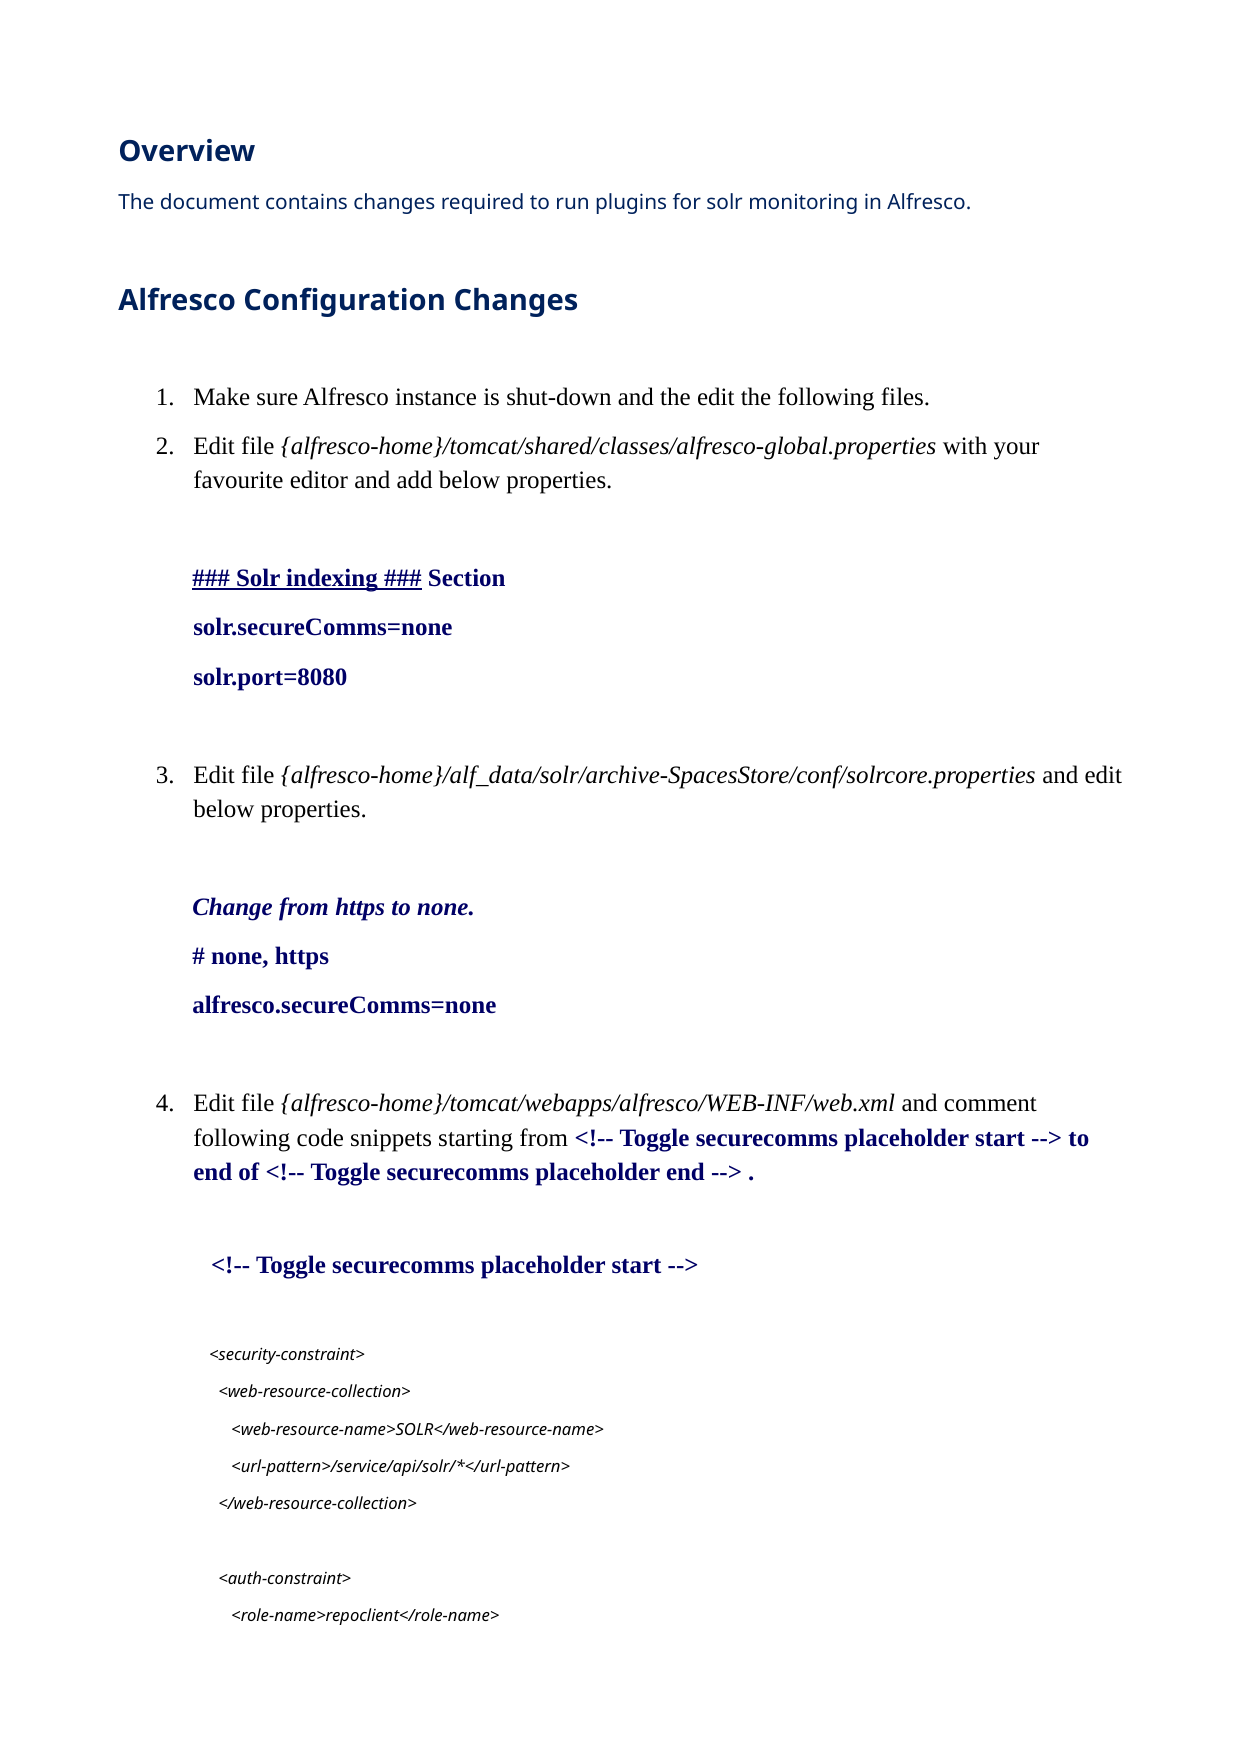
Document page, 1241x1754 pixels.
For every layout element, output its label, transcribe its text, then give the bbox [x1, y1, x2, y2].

text <web-resource-collection> [192, 1380, 1122, 1403]
text The document contains changes required to run plugins for solr monitoring in Alfresco. [118, 187, 1122, 216]
list Make sure Alfresco instance is shut-down and the edit the following files. [156, 382, 1122, 411]
text <security-constraint> [192, 1337, 1122, 1365]
text Change from https to none. [118, 892, 1122, 921]
text </web-resource-collection> [192, 1492, 1122, 1514]
text alfresco.secureComms=none [118, 990, 1122, 1019]
text <auth-constraint> [192, 1566, 1122, 1589]
text <web-resource-name>SOLR</web-resource-name> [192, 1417, 1122, 1440]
list solr.port=8080 [156, 662, 1122, 690]
list Edit file {alfresco-home}/tomcat/webapps/alfresco/WEB-INF/web.xml and comment following code snippets starting from <!-- Toggle securecomms placeholder start --> to end of <!-- Toggle securecomms placeholder end --> . [156, 1088, 1122, 1186]
text # none, https [118, 941, 1122, 970]
text Alfresco Configuration Changes [118, 279, 1122, 319]
list solr.secureComms=none [156, 612, 1122, 641]
text ### Solr indexing ### Section [118, 563, 1122, 592]
list Edit file {alfresco-home}/tomcat/shared/classes/alfresco-global.properties with your favourite editor and add below properties. [156, 431, 1122, 494]
text <url-pattern>/service/api/solr/*</url-pattern> [192, 1454, 1122, 1477]
list Edit file {alfresco-home}/alf_data/solr/archive-SpacesStore/conf/solrcore.properties and edit below properties. [156, 760, 1122, 823]
subtitle Overview [118, 130, 1122, 169]
text <role-name>repoclient</role-name> [192, 1604, 1122, 1626]
text <!-- Toggle securecomms placeholder start --> [192, 1250, 1122, 1279]
